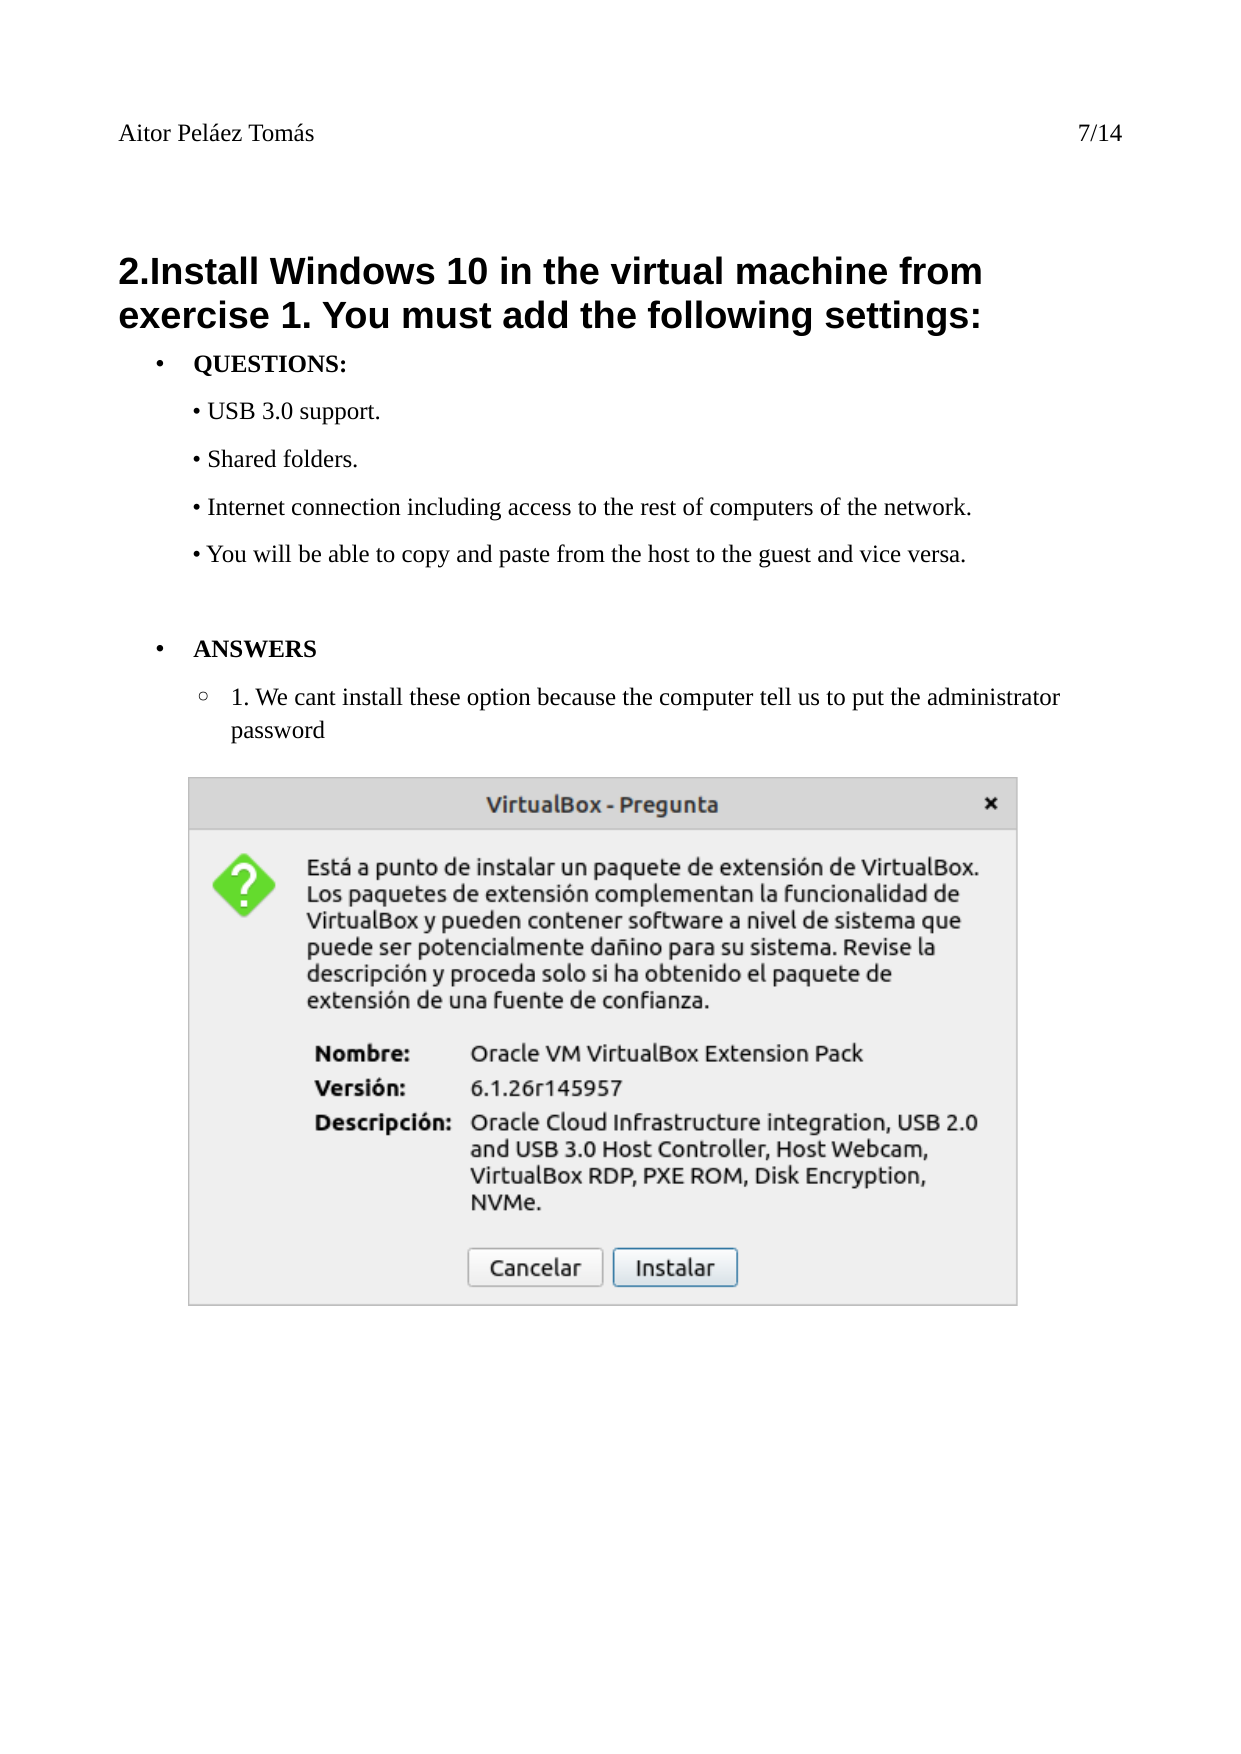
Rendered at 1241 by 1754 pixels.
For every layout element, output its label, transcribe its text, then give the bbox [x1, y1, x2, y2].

text • Shared folders. [118, 444, 1122, 473]
list ANSWERS [156, 634, 1122, 663]
list QUESTIONS: [156, 349, 1122, 377]
text • USB 3.0 support. [118, 396, 1122, 425]
text • You will be able to copy and paste from the host to the guest and vice versa. [118, 539, 1122, 568]
text • Internet connection including access to the rest of computers of the network. [118, 492, 1122, 520]
subtitle 2.Install Windows 10 in the virtual machine from exercise 1. You must add the following settings: [118, 249, 1122, 336]
picture [188, 777, 1018, 1306]
list 1. We cant install these option because the computer tell us to put the administrator password [193, 682, 1122, 744]
